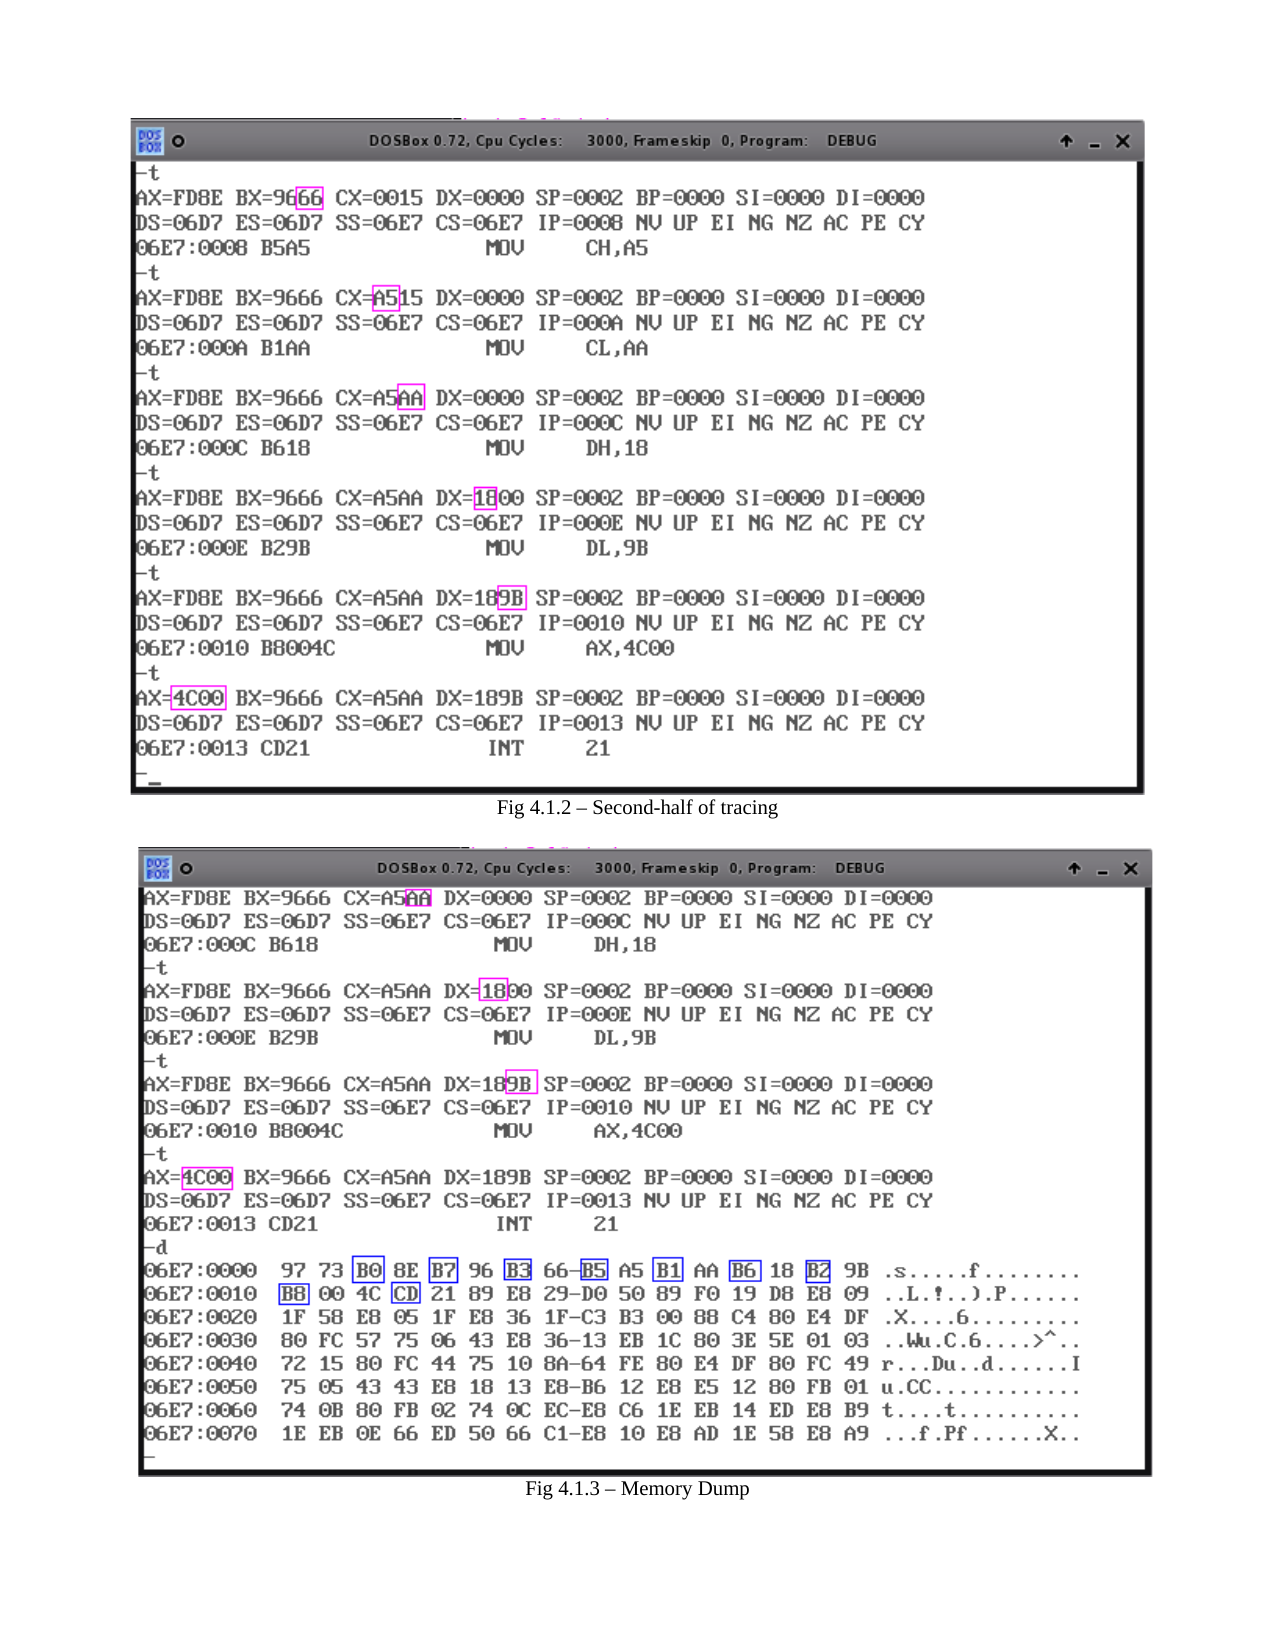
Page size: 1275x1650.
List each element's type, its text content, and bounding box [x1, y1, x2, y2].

text Fig 4.1.2 – Second-half of tracing [118, 118, 1157, 819]
picture [130, 118, 1145, 795]
text Fig 4.1.3 – Memory Dump [118, 843, 1157, 1500]
picture [138, 847, 1153, 1477]
